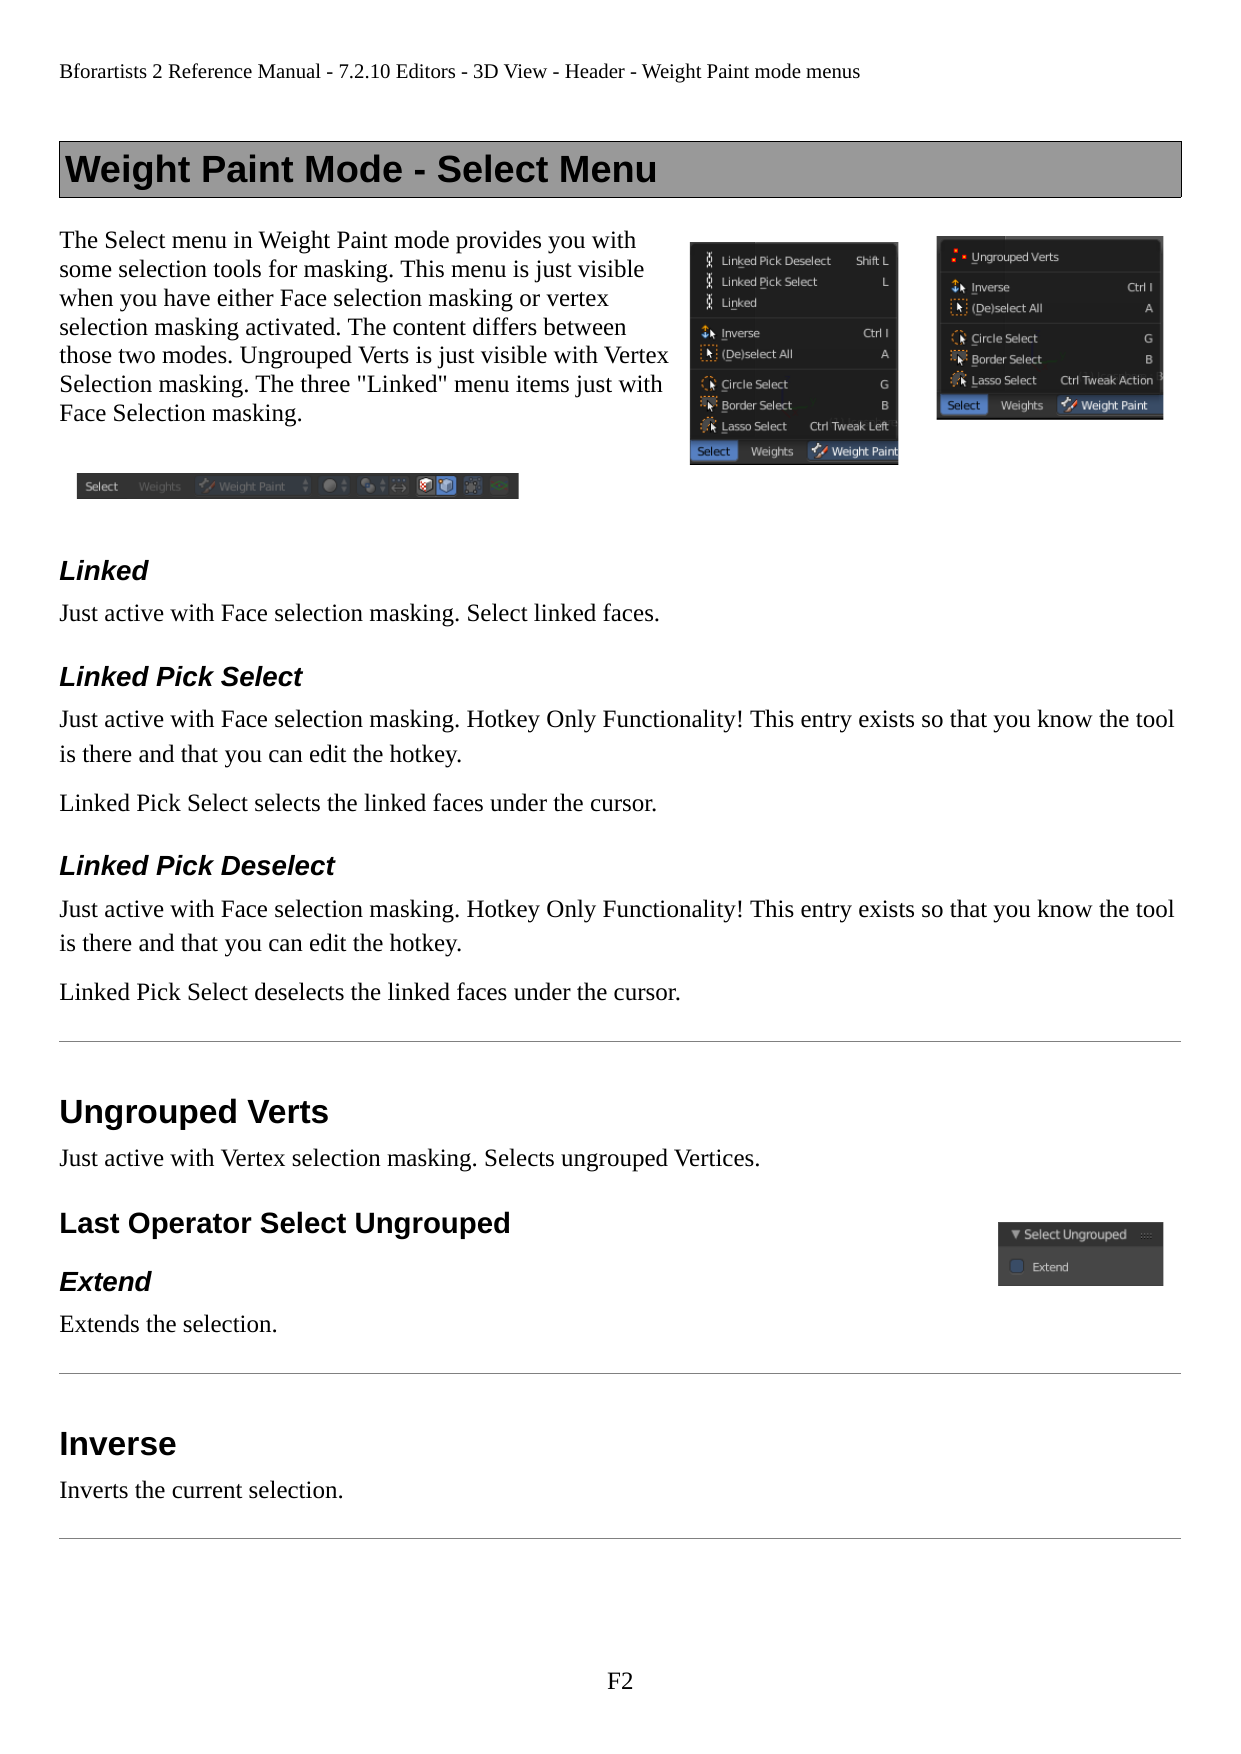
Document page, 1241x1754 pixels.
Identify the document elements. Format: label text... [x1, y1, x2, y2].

text Just active with Face selection masking. Hotkey Only Functionality! This entry exists so that you know the tool is there and that you can edit the hotkey. [59, 894, 1181, 957]
table_header Weight Paint Mode - Select Menu [60, 142, 1181, 197]
text Linked Pick Select selects the linked faces under the cursor. [59, 788, 1181, 817]
subtitle Linked [59, 554, 1181, 586]
subtitle Inverse [59, 1423, 1181, 1462]
subtitle Linked Pick Deselect [59, 849, 1181, 881]
subtitle Linked Pick Select [59, 660, 1181, 692]
subtitle Extend [59, 1265, 1181, 1297]
subtitle Ungrouped Verts [59, 1092, 1181, 1130]
text The Select menu in Weight Paint mode provides you with some selection tools for masking. This menu is just visible when you have either Face selection masking or vertex selection masking activated. The content differs between those two modes. Ungrouped Verts is just visible with Vertex Selection masking. The three "Linked" menu items just with Face Selection masking. [59, 225, 1181, 427]
text Extends the selection. [59, 1309, 1181, 1338]
text Just active with Face selection masking. Select linked faces. [59, 598, 1181, 627]
picture [998, 1222, 1164, 1286]
text Just active with Vertex selection masking. Selects ungrouped Vertices. [59, 1143, 1181, 1171]
picture [936, 236, 1164, 420]
text Linked Pick Select deselects the linked faces under the cursor. [59, 977, 1181, 1006]
text Inverts the current selection. [59, 1475, 1181, 1503]
picture [76, 473, 519, 499]
picture [689, 242, 899, 465]
text Just active with Face selection masking. Hotkey Only Functionality! This entry exists so that you know the tool is there and that you can edit the hotkey. [59, 704, 1181, 768]
subtitle Last Operator Select Ungrouped [59, 1206, 1181, 1240]
